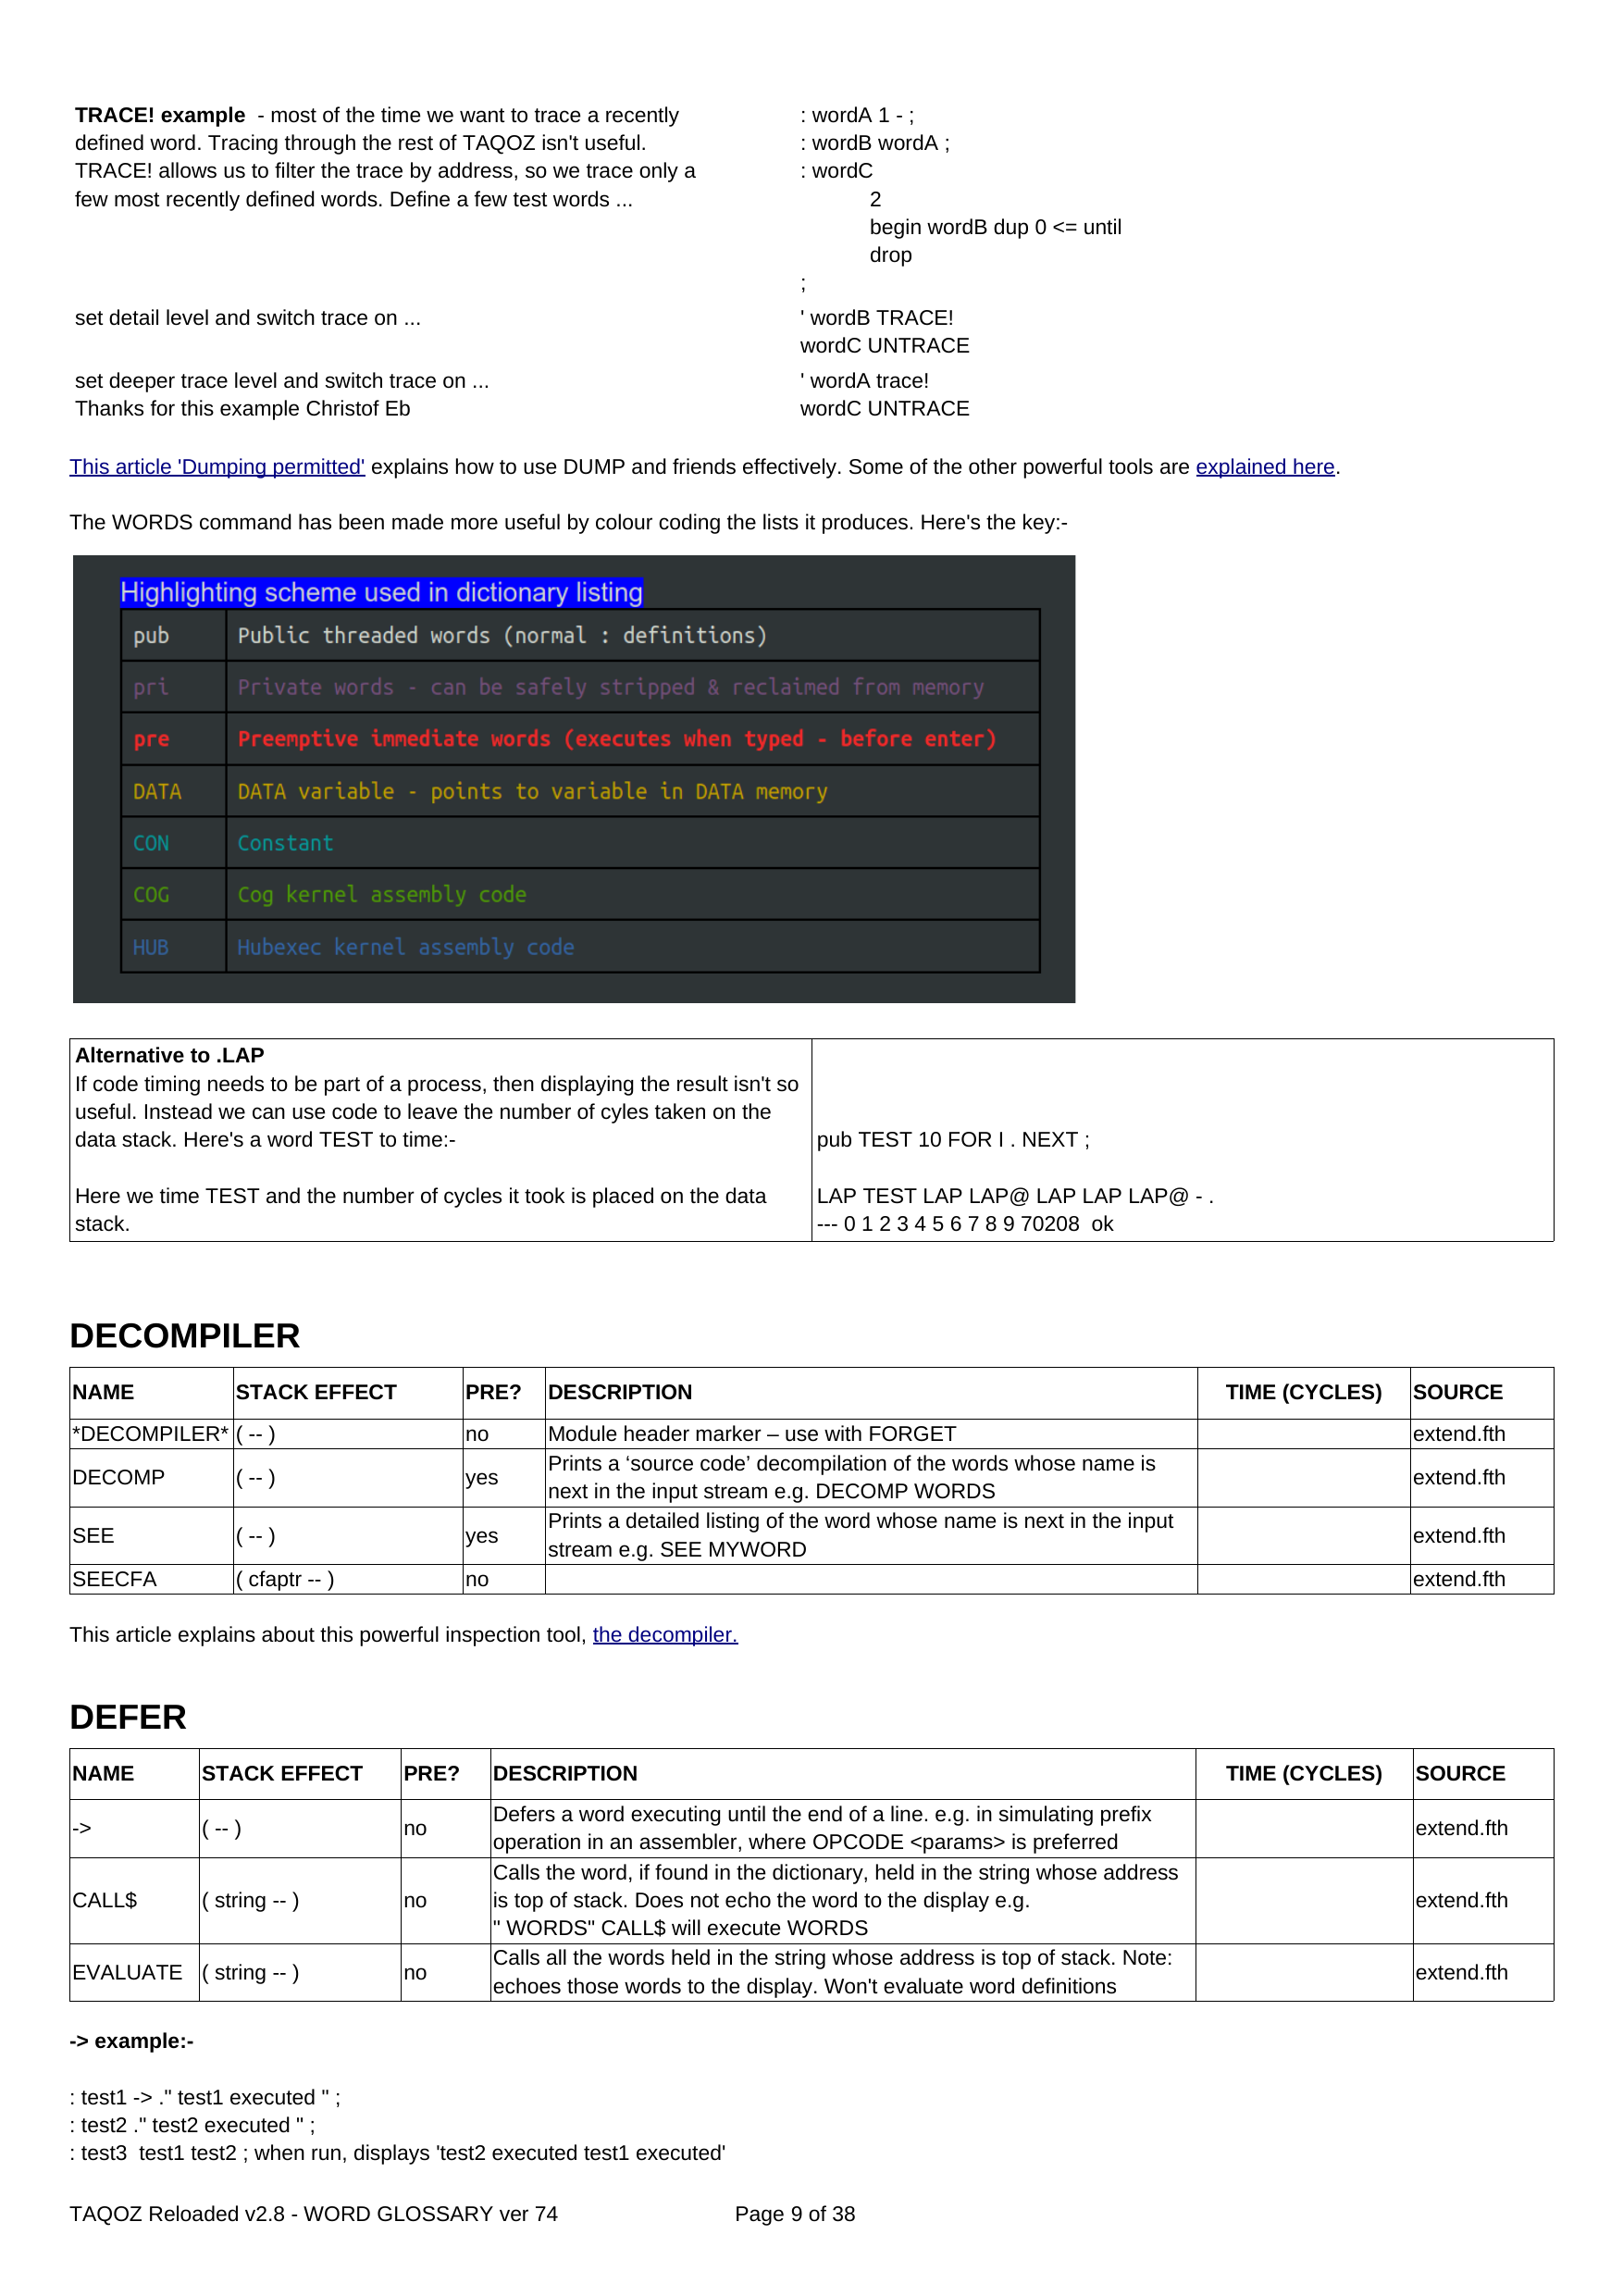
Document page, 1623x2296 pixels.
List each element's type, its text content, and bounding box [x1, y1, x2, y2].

table_cell no [464, 1565, 545, 1594]
table_header STACK EFFECT [234, 1368, 463, 1418]
table_cell -> [70, 1800, 199, 1857]
table_cell Prints a detailed listing of the word whose name is next in the input stream e.g. SEE MYWORD [546, 1508, 1197, 1564]
table_cell [1196, 1800, 1413, 1857]
table_cell extend.fth [1414, 1858, 1554, 1942]
table_cell ( cfaptr -- ) [234, 1565, 463, 1594]
table_cell set deeper trace level and switch trace on ... Thanks for this example Christof Eb [69, 363, 725, 426]
table_cell SEE [70, 1508, 233, 1564]
table_header TRACE! example - most of the time we want to trace a recently defined word. Tracing through the rest of TAQOZ isn't useful. TRACE! allows us to filter the trace by address, so we trace only a few most recently defined words. Define a few test words ... [69, 97, 725, 300]
text : test3 test1 test2 ; when run, displays 'test2 executed test1 executed' [69, 2141, 1554, 2165]
table_cell ( -- ) [200, 1800, 401, 1857]
text -> example:- [69, 2029, 1554, 2054]
table_cell no [402, 1944, 490, 2001]
table_cell extend.fth [1414, 1800, 1554, 1857]
table_cell ( -- ) [234, 1420, 463, 1448]
table_cell Defers a word executing until the end of a line. e.g. in simulating prefix operation in an assembler, where OPCODE <params> is preferred [491, 1800, 1196, 1857]
table_cell extend.fth [1411, 1565, 1554, 1594]
table_cell [1198, 1449, 1410, 1506]
table_header STACK EFFECT [200, 1749, 401, 1799]
table_header TIME (CYCLES) [1198, 1368, 1410, 1418]
table_cell EVALUATE [70, 1944, 199, 2001]
table_cell extend.fth [1411, 1508, 1554, 1564]
table_header Alternative to .LAP If code timing needs to be part of a process, then displaying the result isn't so useful. Instead we can use code to leave the number of cyles taken on the data stack. Here's a word TEST to time:- Here we time TEST and the number of cycles it took is placed on the data stack. [70, 1039, 812, 1241]
table_header DESCRIPTION [491, 1749, 1196, 1799]
table_cell CALL$ [70, 1858, 199, 1942]
subtitle DEFER [69, 1696, 1554, 1736]
table_header SOURCE [1411, 1368, 1554, 1418]
table_cell extend.fth [1411, 1449, 1554, 1506]
table_header PRE? [402, 1749, 490, 1799]
table_header pub TEST 10 FOR I . NEXT ; LAP TEST LAP LAP@ LAP LAP LAP@ - . --- 0 1 2 3 4 5 6 7 8 9 70208 ok [812, 1039, 1554, 1241]
table_cell Module header marker – use with FORGET [546, 1420, 1197, 1448]
text : test1 -> ." test1 executed " ; [69, 2085, 1554, 2109]
table_cell yes [464, 1449, 545, 1506]
table_cell set detail level and switch trace on ... [69, 300, 725, 363]
table_cell Calls all the words held in the string whose address is top of stack. Note: echoes those words to the display. Won't evaluate word definitions [491, 1944, 1196, 2001]
table_cell ( -- ) [234, 1508, 463, 1564]
table_cell [1198, 1565, 1410, 1594]
table_cell [1198, 1420, 1410, 1448]
table_header NAME [70, 1749, 199, 1799]
text This article explains about this powerful inspection tool, the decompiler. [69, 1622, 1554, 1646]
table_header PRE? [464, 1368, 545, 1418]
table_cell Prints a ‘source code’ decompilation of the words whose name is next in the input stream e.g. DECOMP WORDS [546, 1449, 1197, 1506]
table_cell extend.fth [1411, 1420, 1554, 1448]
table_header NAME [70, 1368, 233, 1418]
table_cell ( string -- ) [200, 1858, 401, 1942]
table_cell extend.fth [1414, 1944, 1554, 2001]
table_header : wordA 1 - ; : wordB wordA ; : wordC 2 begin wordB dup 0 <= until drop ; [725, 97, 1554, 300]
table_cell ( -- ) [234, 1449, 463, 1506]
table_cell SEECFA [70, 1565, 233, 1594]
table_cell no [464, 1420, 545, 1448]
table_cell no [402, 1858, 490, 1942]
text : test2 ." test2 executed " ; [69, 2113, 1554, 2137]
table_cell Calls the word, if found in the dictionary, held in the string whose address is top of stack. Does not echo the word to the display e.g. " WORDS" CALL$ will execute WORDS [491, 1858, 1196, 1942]
table_cell [1196, 1858, 1413, 1942]
text This article 'Dumping permitted' explains how to use DUMP and friends effectively. Some of the other powerful tools are explained here. [69, 454, 1554, 478]
table_cell ' wordB TRACE! wordC UNTRACE [725, 300, 1554, 363]
table_header SOURCE [1414, 1749, 1554, 1799]
table_header DESCRIPTION [546, 1368, 1197, 1418]
table_cell [1196, 1944, 1413, 2001]
table_cell [546, 1565, 1197, 1594]
picture [73, 555, 1076, 1003]
table_cell no [402, 1800, 490, 1857]
table_cell yes [464, 1508, 545, 1564]
text The WORDS command has been made more useful by colour coding the lists it produces. Here's the key:- [69, 510, 1554, 534]
table_cell ' wordA trace! wordC UNTRACE [725, 363, 1554, 426]
table_cell DECOMP [70, 1449, 233, 1506]
subtitle DECOMPILER [69, 1315, 1554, 1355]
table_header TIME (CYCLES) [1196, 1749, 1413, 1799]
table_cell [1198, 1508, 1410, 1564]
table_cell ( string -- ) [200, 1944, 401, 2001]
table_cell *DECOMPILER* [70, 1420, 233, 1448]
